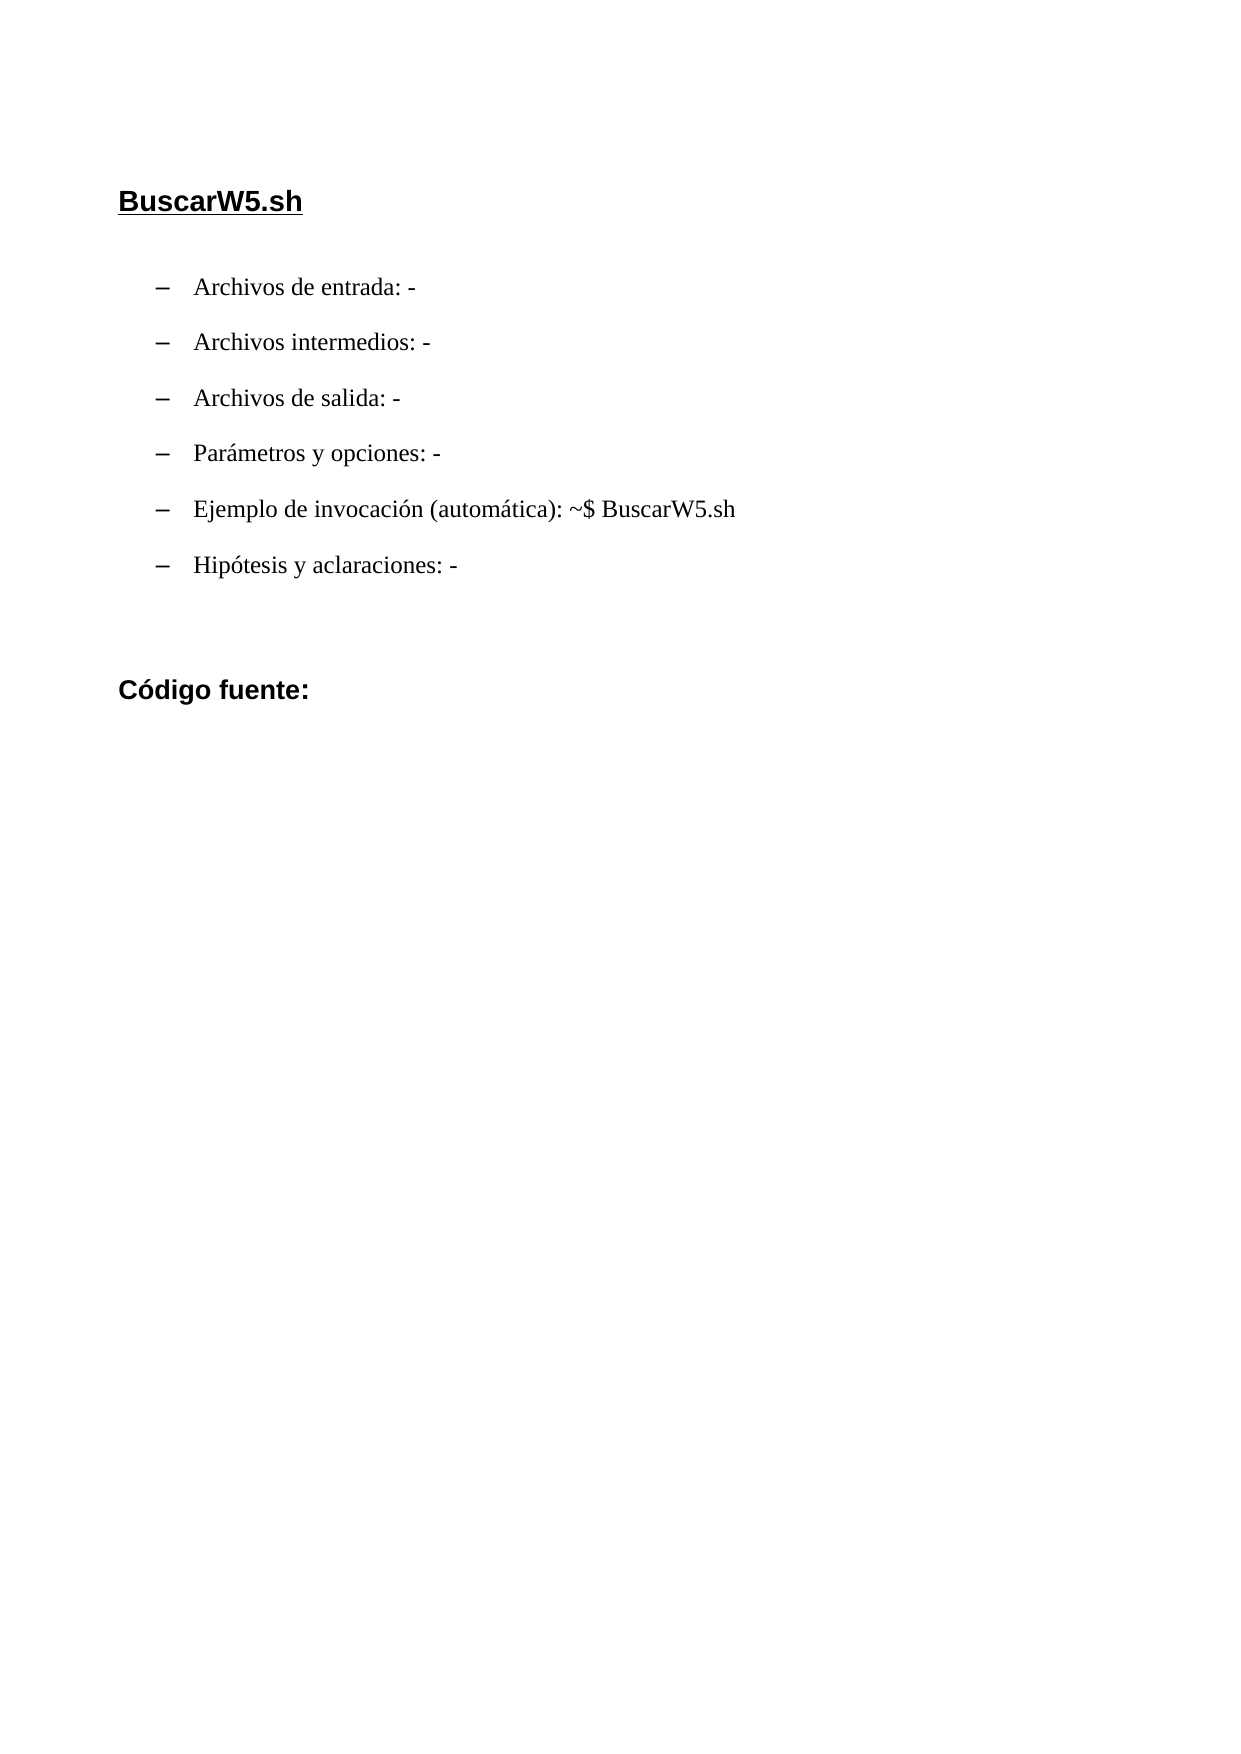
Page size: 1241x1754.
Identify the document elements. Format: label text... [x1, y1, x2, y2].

subtitle Código fuente: [118, 672, 1122, 705]
list Archivos de salida: - [156, 383, 1122, 412]
list Parámetros y opciones: - [156, 438, 1122, 467]
list Hipótesis y aclaraciones: - [156, 550, 1122, 578]
list Archivos de entrada: - [156, 272, 1122, 300]
list Archivos intermedios: - [156, 327, 1122, 356]
list Ejemplo de invocación (automática): ~$ BuscarW5.sh [156, 494, 1122, 523]
subtitle BuscarW5.sh [118, 184, 1122, 218]
